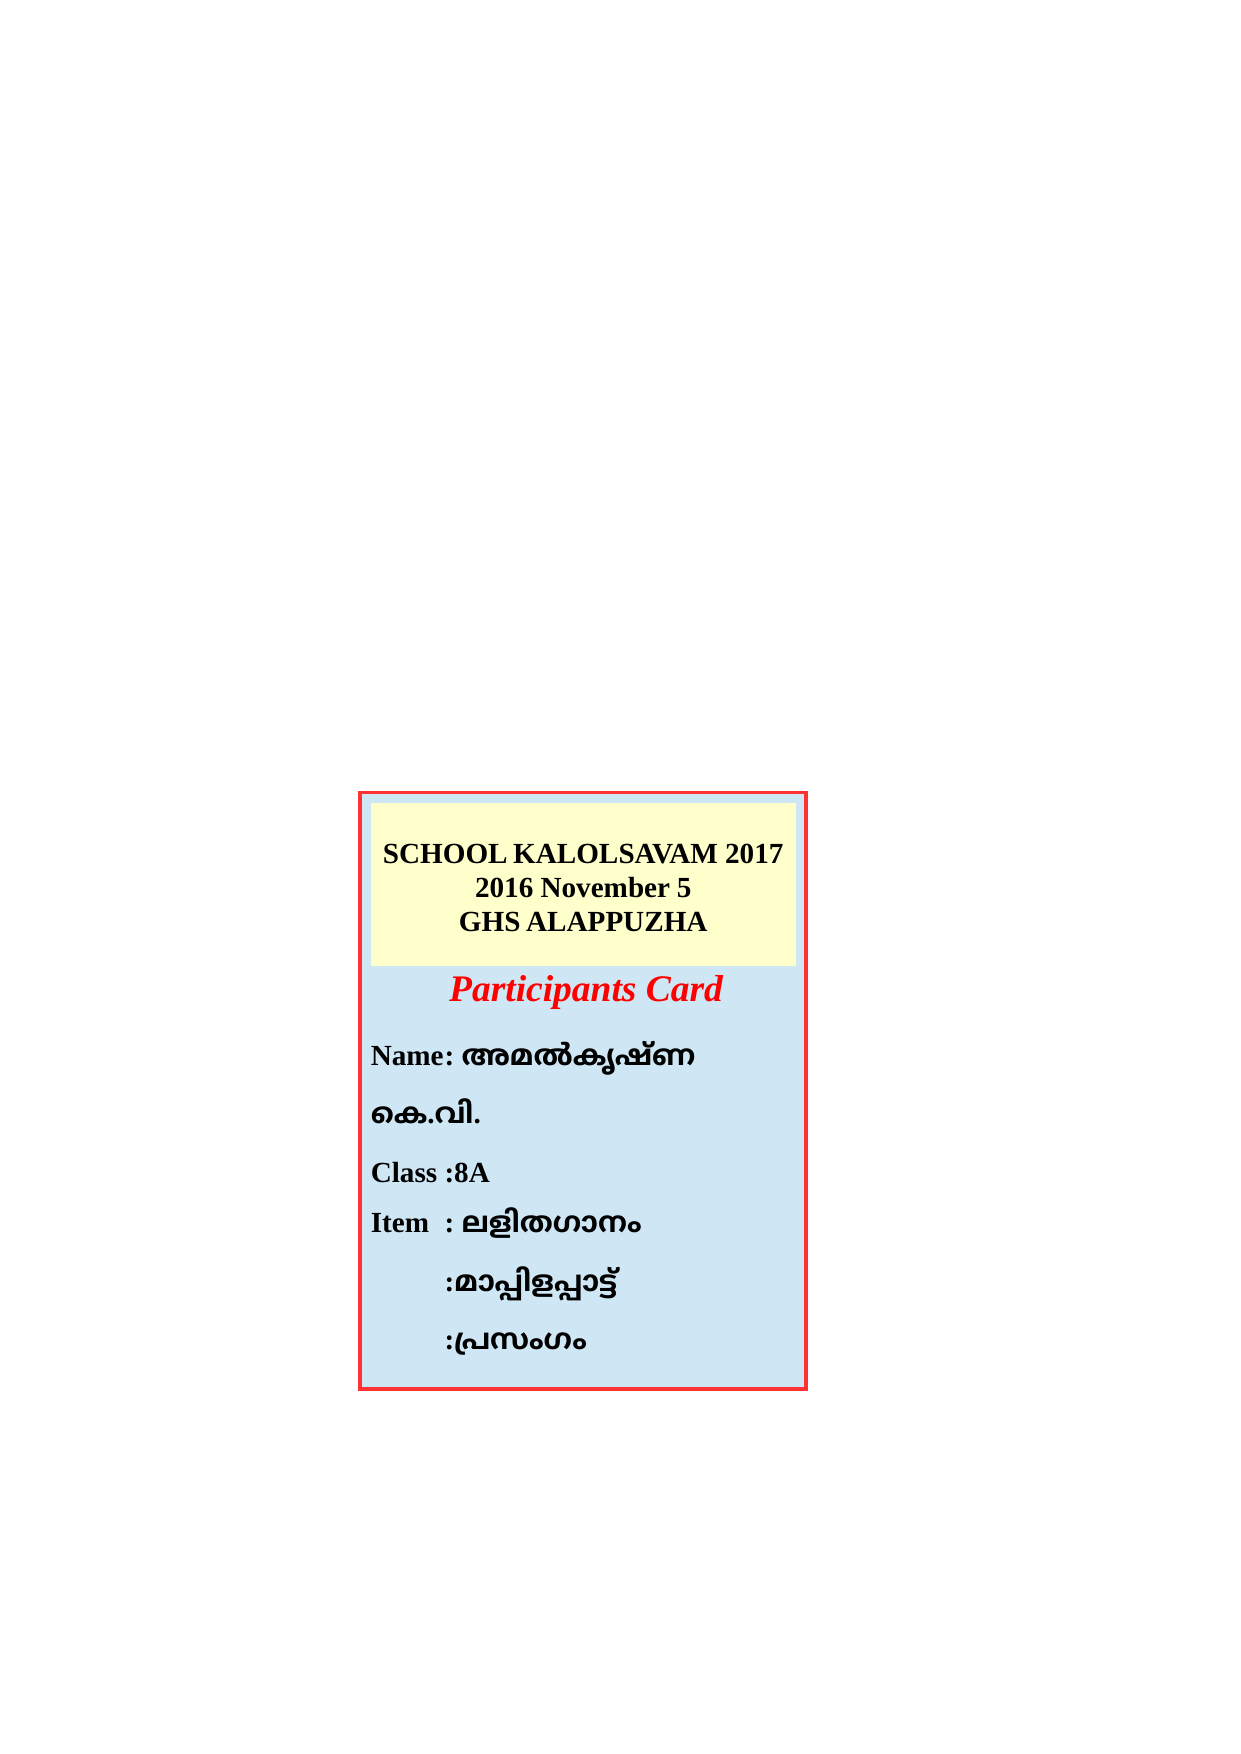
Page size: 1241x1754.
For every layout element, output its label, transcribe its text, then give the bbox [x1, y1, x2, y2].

text Class :8A [371, 1155, 796, 1188]
text ­ [118, 118, 1122, 147]
text SCHOOL KALOLSAVAM 2017 [371, 837, 796, 870]
text Name : അമല്‍കൃഷ്ണ കെ.വി. [371, 1038, 796, 1135]
text Item : ലളിതഗാനം [371, 1205, 796, 1244]
text 2016 November 5 [371, 870, 796, 904]
text :മാപ്പിളപ്പാട്ട് [371, 1264, 796, 1303]
text GHS ALAPPUZHA [371, 904, 796, 937]
text Participants Card [371, 966, 796, 1009]
text :പ്രസംഗം [371, 1322, 796, 1362]
